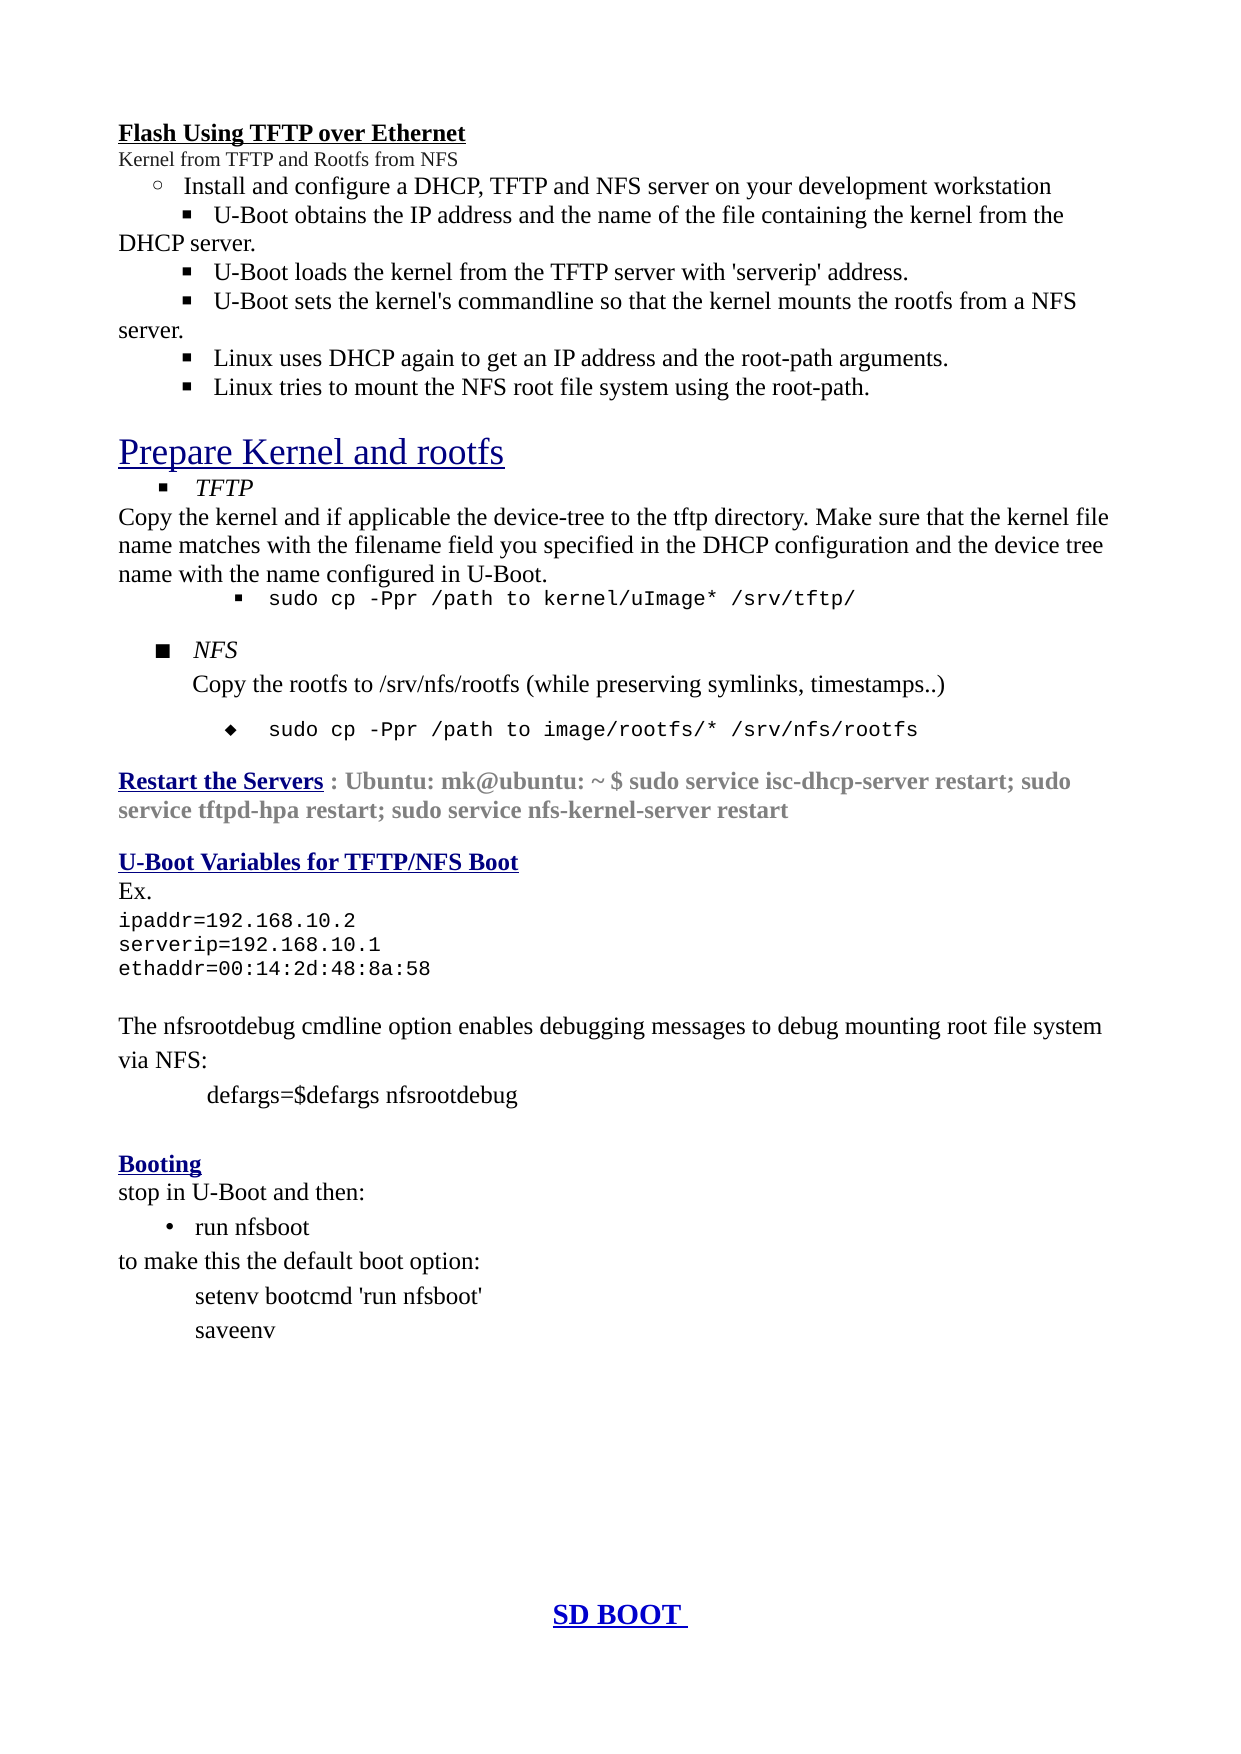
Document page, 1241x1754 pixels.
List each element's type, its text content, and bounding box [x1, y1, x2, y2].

text stop in U-Boot and then: [118, 1177, 1122, 1206]
subtitle U-Boot Variables for TFTP/NFS Boot [118, 847, 1122, 876]
subtitle Prepare Kernel and rootfs [118, 430, 1122, 473]
subtitle Restart the Servers : Ubuntu: mk@ubuntu: ~ $ sudo service isc-dhcp-server restart; sudo service tftpd-hpa restart; sudo service nfs-kernel-server restart [118, 766, 1122, 823]
list Flash Using TFTP over Ethernet [83, 118, 1122, 147]
list TFTP [118, 473, 1122, 502]
list sudo cp -Ppr /path to kernel/uImage* /srv/tftp/ [231, 588, 1122, 611]
list sudo cp -Ppr /path to image/rootfs/* /srv/nfs/rootfs [224, 719, 1122, 742]
text ethaddr=00:14:2d:48:8a:58 [118, 958, 1122, 981]
text ipaddr=192.168.10.2 [118, 910, 1122, 934]
list SD BOOT [118, 1597, 1122, 1631]
text setenv bootcmd 'run nfsboot' [118, 1281, 1122, 1309]
text serverip=192.168.10.1 [118, 934, 1122, 958]
list Linux uses DHCP again to get an IP address and the root-path arguments. [118, 343, 1122, 372]
list Linux tries to mount the NFS root file system using the root-path. [118, 372, 1122, 401]
subtitle Kernel from TFTP and Rootfs from NFS [118, 147, 1122, 171]
list run nfsboot [165, 1212, 1122, 1241]
subtitle Booting [118, 1149, 1122, 1177]
list U-Boot loads the kernel from the TFTP server with 'serverip' address. [118, 257, 1122, 286]
text Copy the rootfs to /srv/nfs/rootfs (while preserving symlinks, timestamps..) [118, 669, 1122, 698]
list Install and configure a DHCP, TFTP and NFS server on your development workstation [118, 171, 1122, 200]
list Copy the kernel and if applicable the device-tree to the tftp directory. Make sure that the kernel file name matches with the filename field you specified in the DHCP configuration and the device tree name with the name configured in U-Boot. [118, 502, 1122, 588]
text to make this the default boot option: [118, 1246, 1122, 1275]
list U-Boot sets the kernel's commandline so that the kernel mounts the rootfs from a NFS server. [118, 286, 1122, 343]
text saveenv [118, 1315, 1122, 1344]
list U-Boot obtains the IP address and the name of the file containing the kernel from the DHCP server. [118, 200, 1122, 257]
text Ex. [118, 876, 1122, 904]
text defargs=$defargs nfsrootdebug [118, 1080, 1122, 1108]
list NFS [156, 635, 1122, 664]
text The nfsrootdebug cmdline option enables debugging messages to debug mounting root file system via NFS: [118, 1011, 1122, 1074]
